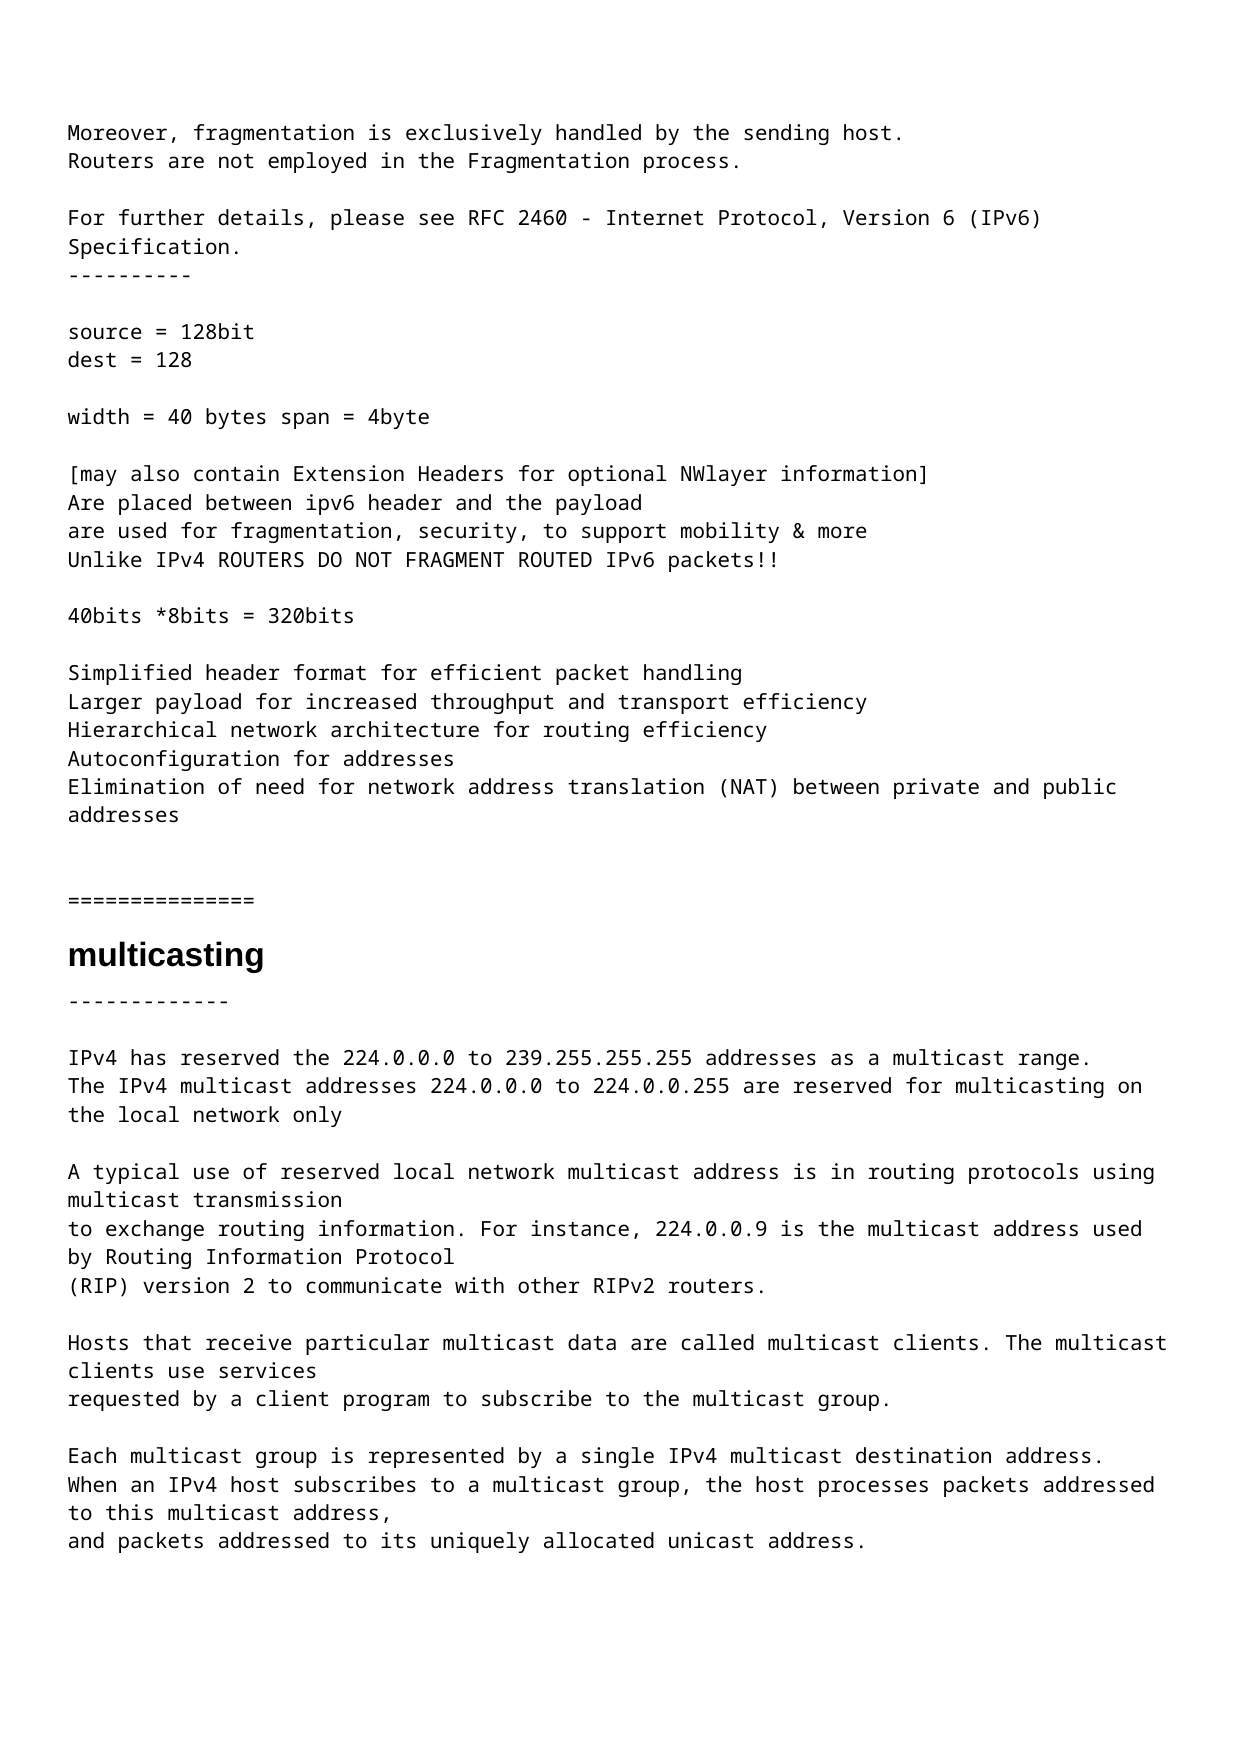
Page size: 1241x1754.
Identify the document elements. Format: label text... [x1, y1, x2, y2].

text width = 40 bytes span = 4byte [67, 402, 1173, 431]
text Simplified header format for efficient packet handling [67, 658, 1173, 687]
text [may also contain Extension Headers for optional NWlayer information] [67, 459, 1173, 488]
text source = 128bit [67, 317, 1173, 346]
text and packets addressed to its uniquely allocated unicast address. [67, 1527, 1173, 1555]
text A typical use of reserved local network multicast address is in routing protocols using multicast transmission [67, 1157, 1173, 1214]
text IPv4 has reserved the 224.0.0.0 to 239.255.255.255 addresses as a multicast range. [67, 1043, 1173, 1072]
text Autoconfiguration for addresses [67, 744, 1173, 772]
text are used for fragmentation, security, to support mobility & more [67, 516, 1173, 545]
text For further details, please see RFC 2460 - Internet Protocol, Version 6 (IPv6) Specification. [67, 203, 1173, 260]
text Larger payload for increased throughput and transport efficiency [67, 687, 1173, 715]
text ---------- [67, 260, 1173, 289]
text The IPv4 multicast addresses 224.0.0.0 to 224.0.0.255 are reserved for multicasting on the local network only [67, 1072, 1173, 1128]
text (RIP) version 2 to communicate with other RIPv2 routers. [67, 1271, 1173, 1299]
text 40bits *8bits = 320bits [67, 602, 1173, 630]
text Moreover, fragmentation is exclusively handled by the sending host. [67, 118, 1173, 147]
text When an IPv4 host subscribes to a multicast group, the host processes packets addressed to this multicast address, [67, 1470, 1173, 1527]
text Hosts that receive particular multicast data are called multicast clients. The multicast clients use services [67, 1328, 1173, 1384]
text requested by a client program to subscribe to the multicast group. [67, 1384, 1173, 1413]
subtitle multicasting [67, 935, 1173, 974]
text dest = 128 [67, 346, 1173, 374]
text to exchange routing information. For instance, 224.0.0.9 is the multicast address used by Routing Information Protocol [67, 1214, 1173, 1271]
text Routers are not employed in the Fragmentation process. [67, 147, 1173, 175]
text ------------- [67, 986, 1173, 1015]
text Are placed between ipv6 header and the payload [67, 488, 1173, 516]
text Hierarchical network architecture for routing efficiency [67, 715, 1173, 744]
text Each multicast group is represented by a single IPv4 multicast destination address. [67, 1441, 1173, 1470]
text Unlike IPv4 ROUTERS DO NOT FRAGMENT ROUTED IPv6 packets!! [67, 545, 1173, 573]
text Elimination of need for network address translation (NAT) between private and public addresses [67, 772, 1173, 829]
text =============== [67, 886, 1173, 914]
